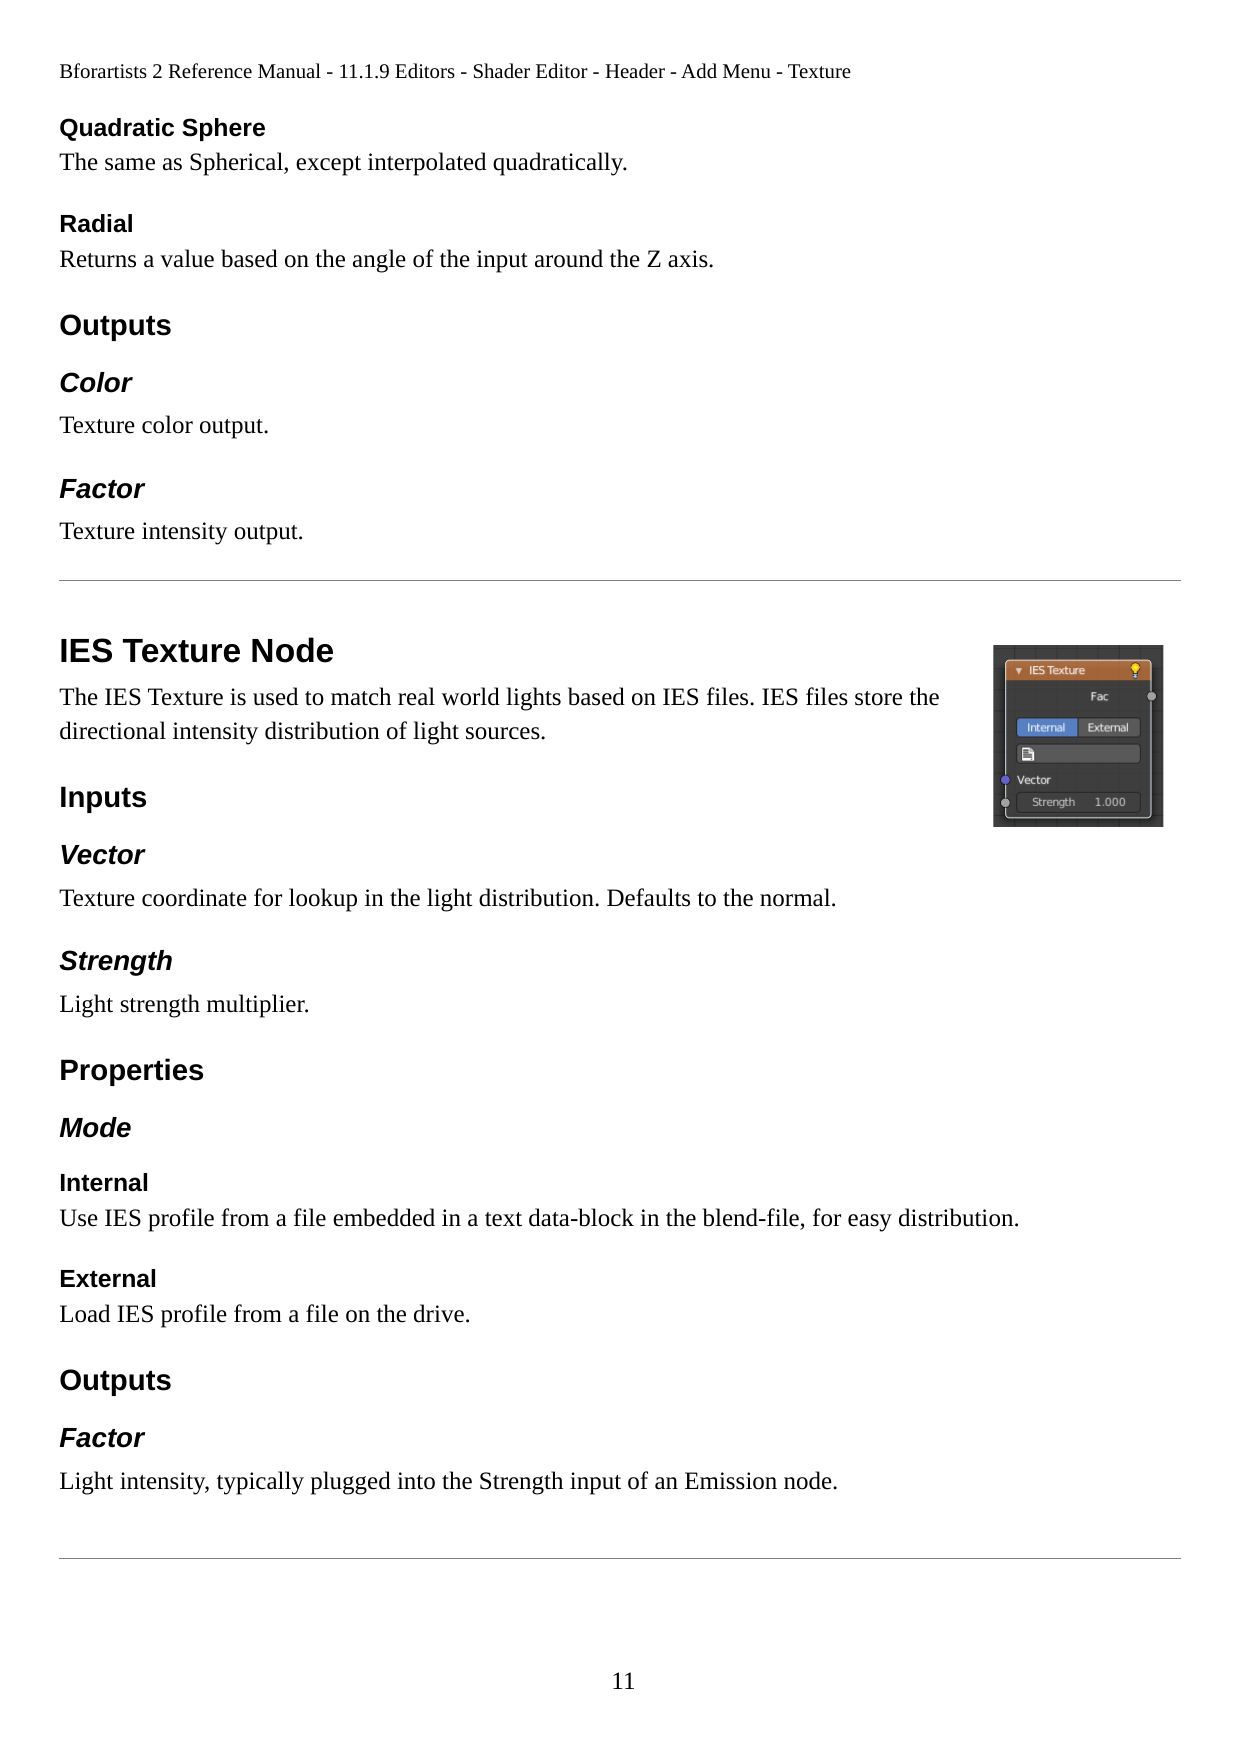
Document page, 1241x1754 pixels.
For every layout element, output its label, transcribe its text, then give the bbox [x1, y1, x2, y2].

text Use IES profile from a file embedded in a text data-block in the blend-file, for easy distribution. [59, 1203, 1181, 1232]
subtitle External [59, 1264, 1181, 1293]
subtitle IES Texture Node [59, 631, 1181, 669]
subtitle Properties [59, 1052, 1181, 1086]
subtitle Factor [59, 472, 1181, 504]
subtitle Outputs [59, 1363, 1181, 1397]
text Texture color output. [59, 411, 1181, 439]
text Light intensity, typically plugged into the Strength input of an Emission node. [59, 1466, 1181, 1495]
subtitle [1164, 780, 1181, 813]
subtitle Mode [59, 1111, 1181, 1143]
text The IES Texture is used to match real world lights based on IES files. IES files store the directional intensity distribution of light sources. [59, 682, 993, 745]
text Texture intensity output. [59, 516, 1181, 545]
text Returns a value based on the angle of the input around the Z axis. [59, 244, 1181, 272]
subtitle Vector [59, 838, 1181, 870]
subtitle Strength [59, 944, 1181, 976]
text Light strength multiplier. [59, 989, 1181, 1018]
text The same as Spherical, except interpolated quadratically. [59, 147, 1181, 176]
text Texture coordinate for lookup in the light distribution. Defaults to the normal. [59, 883, 1181, 912]
picture [993, 645, 1164, 827]
subtitle Internal [59, 1168, 1181, 1197]
subtitle Quadratic Sphere [59, 113, 1181, 141]
subtitle Factor [59, 1422, 1181, 1453]
subtitle Radial [59, 209, 1181, 237]
subtitle Color [59, 366, 1181, 398]
subtitle Inputs [59, 780, 993, 813]
text Load IES profile from a file on the drive. [59, 1299, 1181, 1328]
subtitle Outputs [59, 307, 1181, 341]
